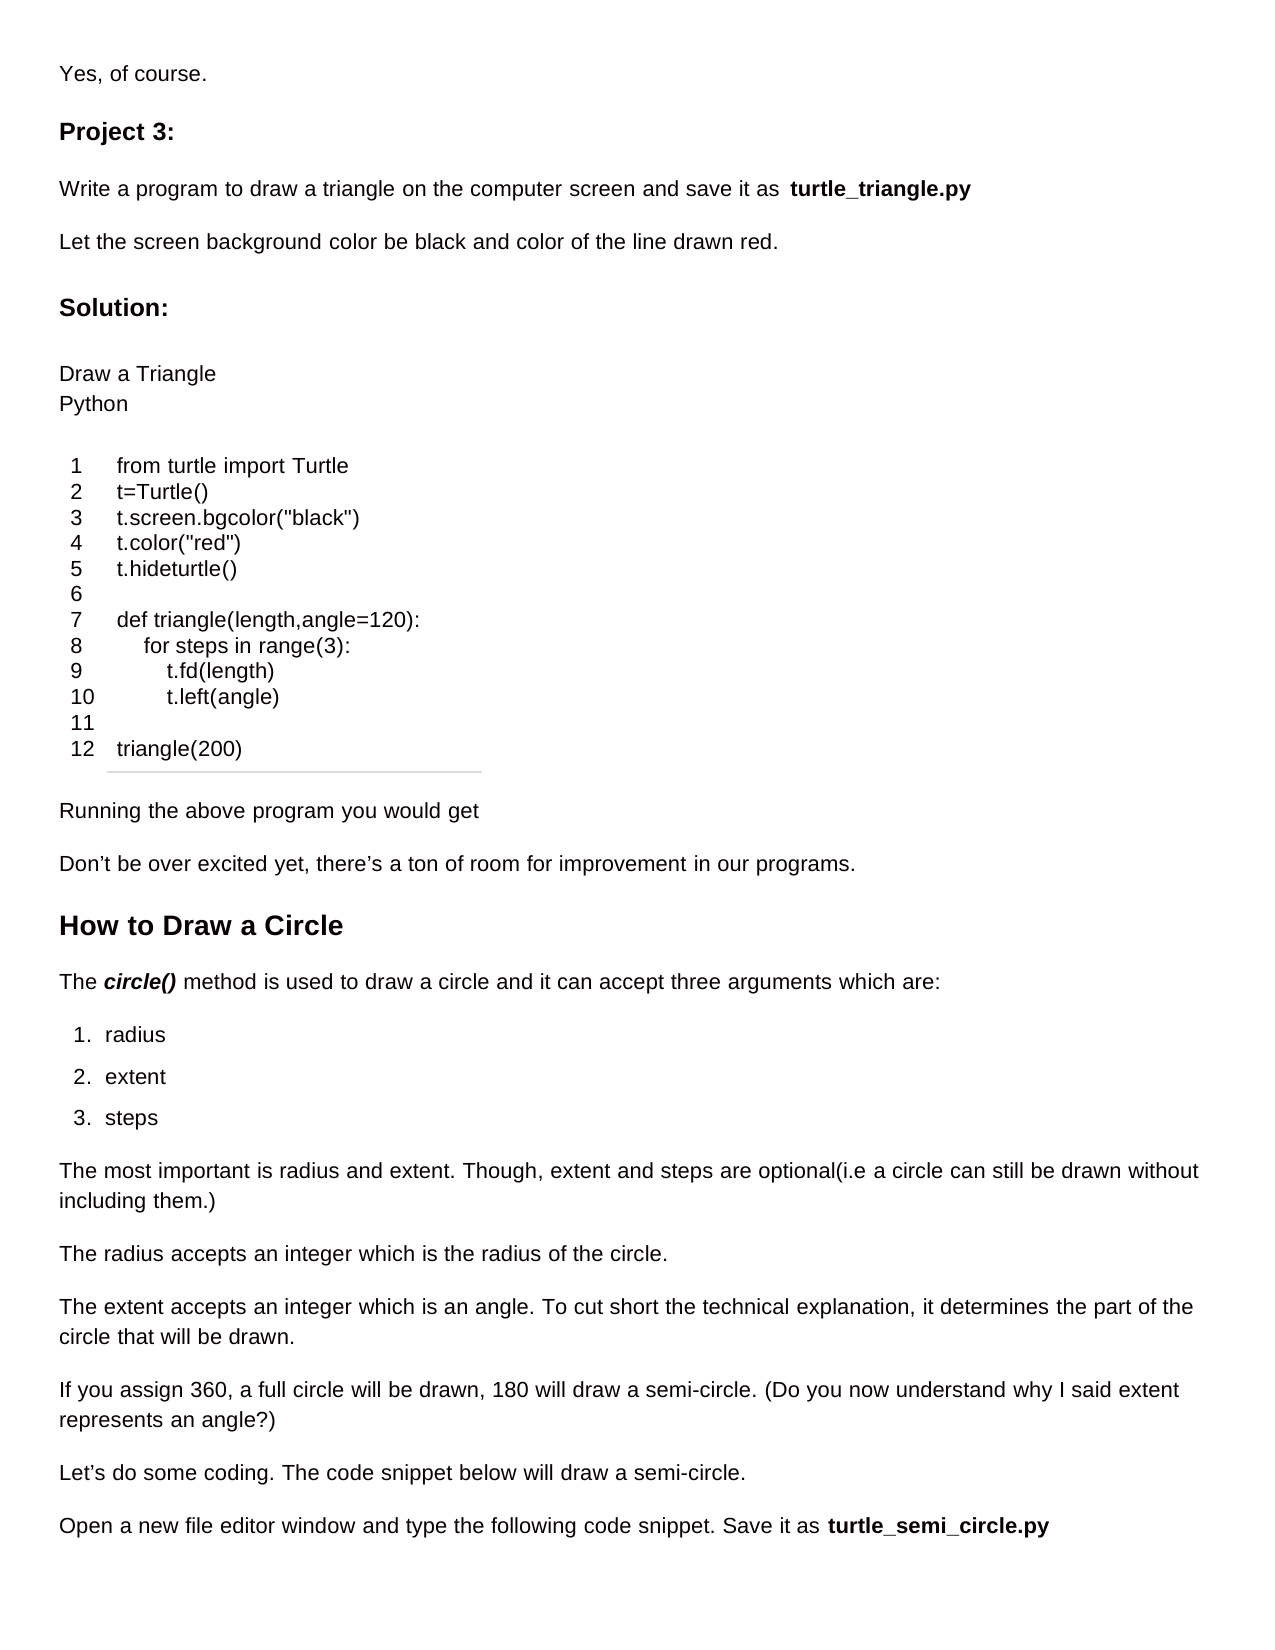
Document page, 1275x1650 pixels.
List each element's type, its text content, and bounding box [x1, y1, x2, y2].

text Draw a Triangle [59, 360, 1229, 386]
text 5 t.hideturtle() [70, 556, 1229, 581]
text Let the screen background color be black and color of the line drawn red. [59, 229, 1229, 254]
text Python [59, 391, 1229, 416]
text The most important is radius and extent. Though, extent and steps are optional(i.e a circle can still be drawn without including them.) [59, 1158, 1211, 1213]
text 3. steps [68, 1105, 163, 1130]
text 8 for steps in range(3): [70, 633, 1229, 658]
text If you assign 360, a full circle will be drawn, 180 will draw a semi-circle. (Do you now understand why I said extent represents an angle?) [59, 1377, 1191, 1432]
text How to Draw a Circle [59, 909, 1229, 941]
text Running the above program you would get [59, 797, 1229, 823]
text The extent accepts an integer which is an angle. To cut short the technical explanation, it determines the part of the circle that will be drawn. [59, 1294, 1203, 1349]
text Solution: [59, 293, 1229, 322]
text 1. radius [68, 1022, 171, 1047]
text Let’s do some coding. The code snippet below will draw a semi-circle. [59, 1460, 1229, 1485]
text 7 def triangle(length,angle=120): [70, 607, 1229, 632]
text Write a program to draw a triangle on the computer screen and save it as turtle_triangle.py [59, 176, 1229, 201]
text 10 t.left(angle) [70, 684, 1229, 709]
text The circle() method is used to draw a circle and it can accept three arguments which are: [59, 969, 1229, 994]
text Open a new file editor window and type the following code snippet. Save it as turtle_semi_circle.py [59, 1513, 1229, 1538]
text 9 t.fd(length) [70, 658, 1229, 683]
text The radius accepts an integer which is the radius of the circle. [59, 1241, 1229, 1266]
text Yes, of course. [59, 61, 1229, 86]
text 6 [70, 581, 1229, 607]
text Project 3: [59, 117, 1229, 146]
text 11 [70, 709, 1229, 735]
text 2 t=Turtle() [70, 479, 1229, 504]
text 12 triangle(200) [70, 735, 1229, 760]
text 2. extent [68, 1063, 171, 1089]
text 1 from turtle import Turtle [70, 453, 1229, 478]
text 3 t.screen.bgcolor("black") [70, 504, 1229, 530]
text 4 t.color("red") [70, 530, 1229, 555]
text Don’t be over excited yet, there’s a ton of room for improvement in our programs. [59, 850, 1229, 876]
